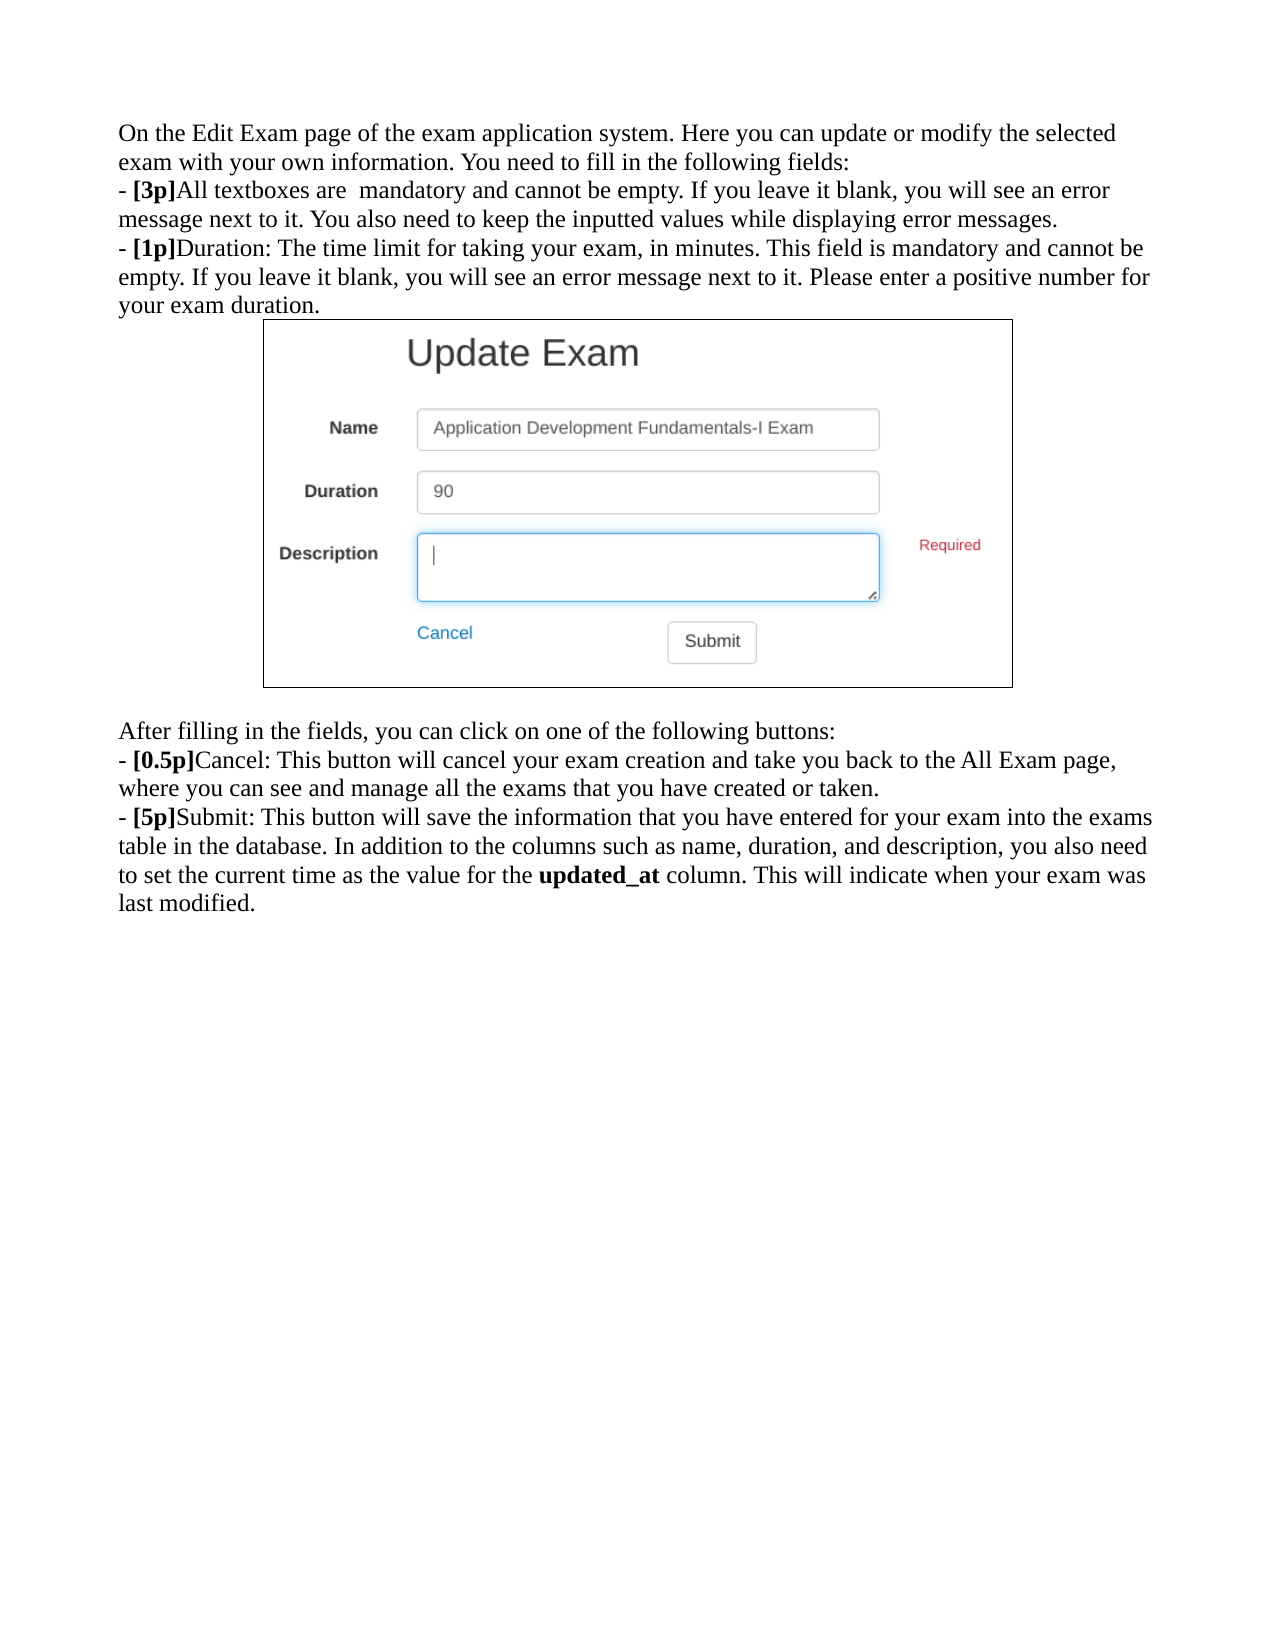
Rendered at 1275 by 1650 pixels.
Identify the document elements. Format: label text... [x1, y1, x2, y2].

text - [3p]All textboxes are mandatory and cannot be empty. If you leave it blank, you will see an error message next to it. You also need to keep the inputted values while displaying error messages. [118, 176, 1157, 233]
text On the Edit Exam page of the exam application system. Here you can update or modify the selected exam with your own information. You need to fill in the following fields: [118, 118, 1157, 176]
text - [5p]Submit: This button will save the information that you have entered for your exam into the exams table in the database. In addition to the columns such as name, duration, and description, you also need to set the current time as the value for the updated_at column. This will indicate when your exam was last modified. [118, 802, 1157, 917]
picture [265, 322, 1010, 685]
text - [1p]Duration: The time limit for taking your exam, in minutes. This field is mandatory and cannot be empty. If you leave it blank, you will see an error message next to it. Please enter a positive number for your exam duration. [118, 233, 1157, 319]
text After filling in the fields, you can click on one of the following buttons: [118, 716, 1157, 745]
text - [0.5p]Cancel: This button will cancel your exam creation and take you back to the All Exam page, where you can see and manage all the exams that you have created or taken. [118, 745, 1157, 802]
